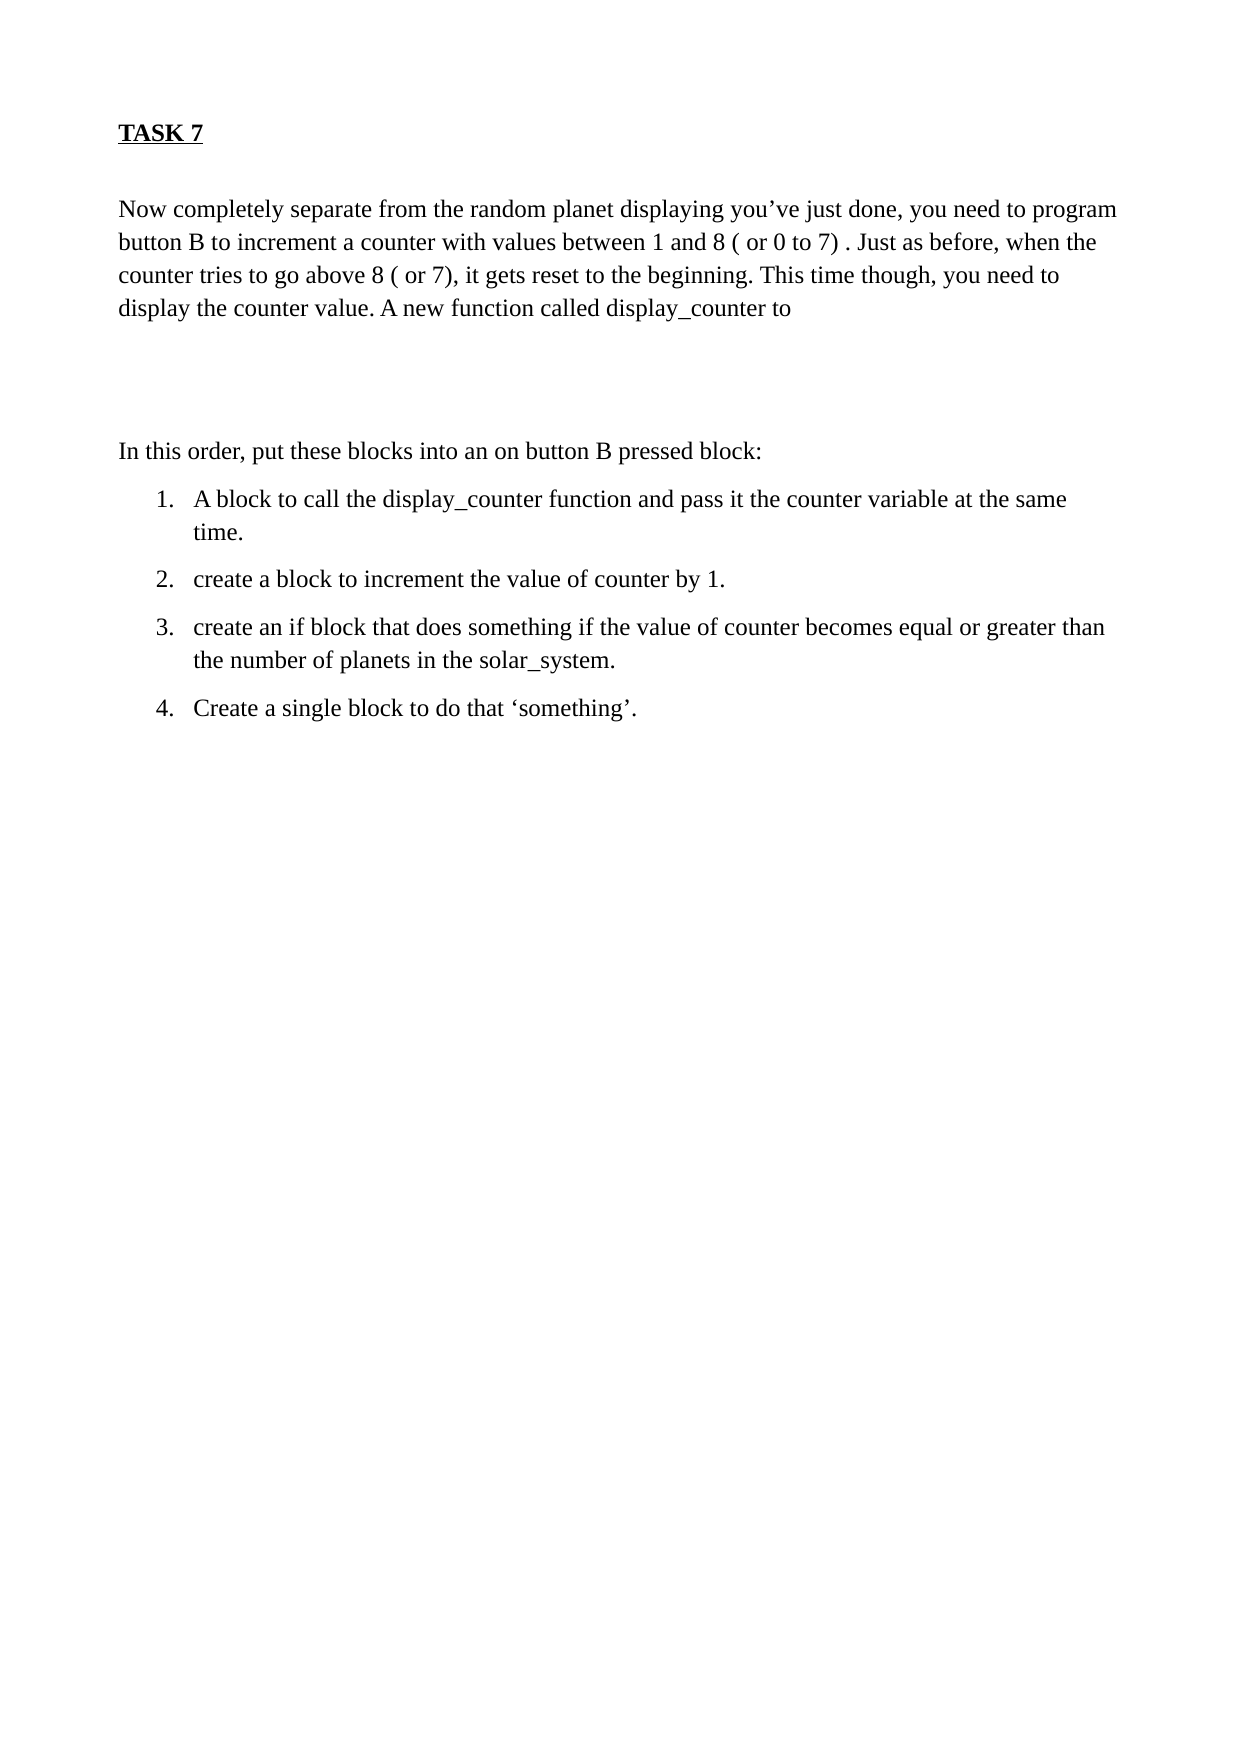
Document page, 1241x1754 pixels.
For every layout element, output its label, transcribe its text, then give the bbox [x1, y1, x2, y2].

text TASK 7 [118, 118, 1122, 147]
text In this order, put these blocks into an on button B pressed block: [118, 436, 1122, 465]
list A block to call the display_counter function and pass it the counter variable at the same time. [156, 484, 1122, 546]
list create an if block that does something if the value of counter becomes equal or greater than the number of planets in the solar_system. [156, 612, 1122, 674]
list Create a single block to do that ‘something’. [156, 693, 1122, 722]
list create a block to increment the value of counter by 1. [156, 564, 1122, 593]
text Now completely separate from the random planet displaying you’ve just done, you need to program button B to increment a counter with values between 1 and 8 ( or 0 to 7) . Just as before, when the counter tries to go above 8 ( or 7), it gets reset to the beginning. This time though, you need to display the counter value. A new function called display_counter to [118, 194, 1122, 322]
